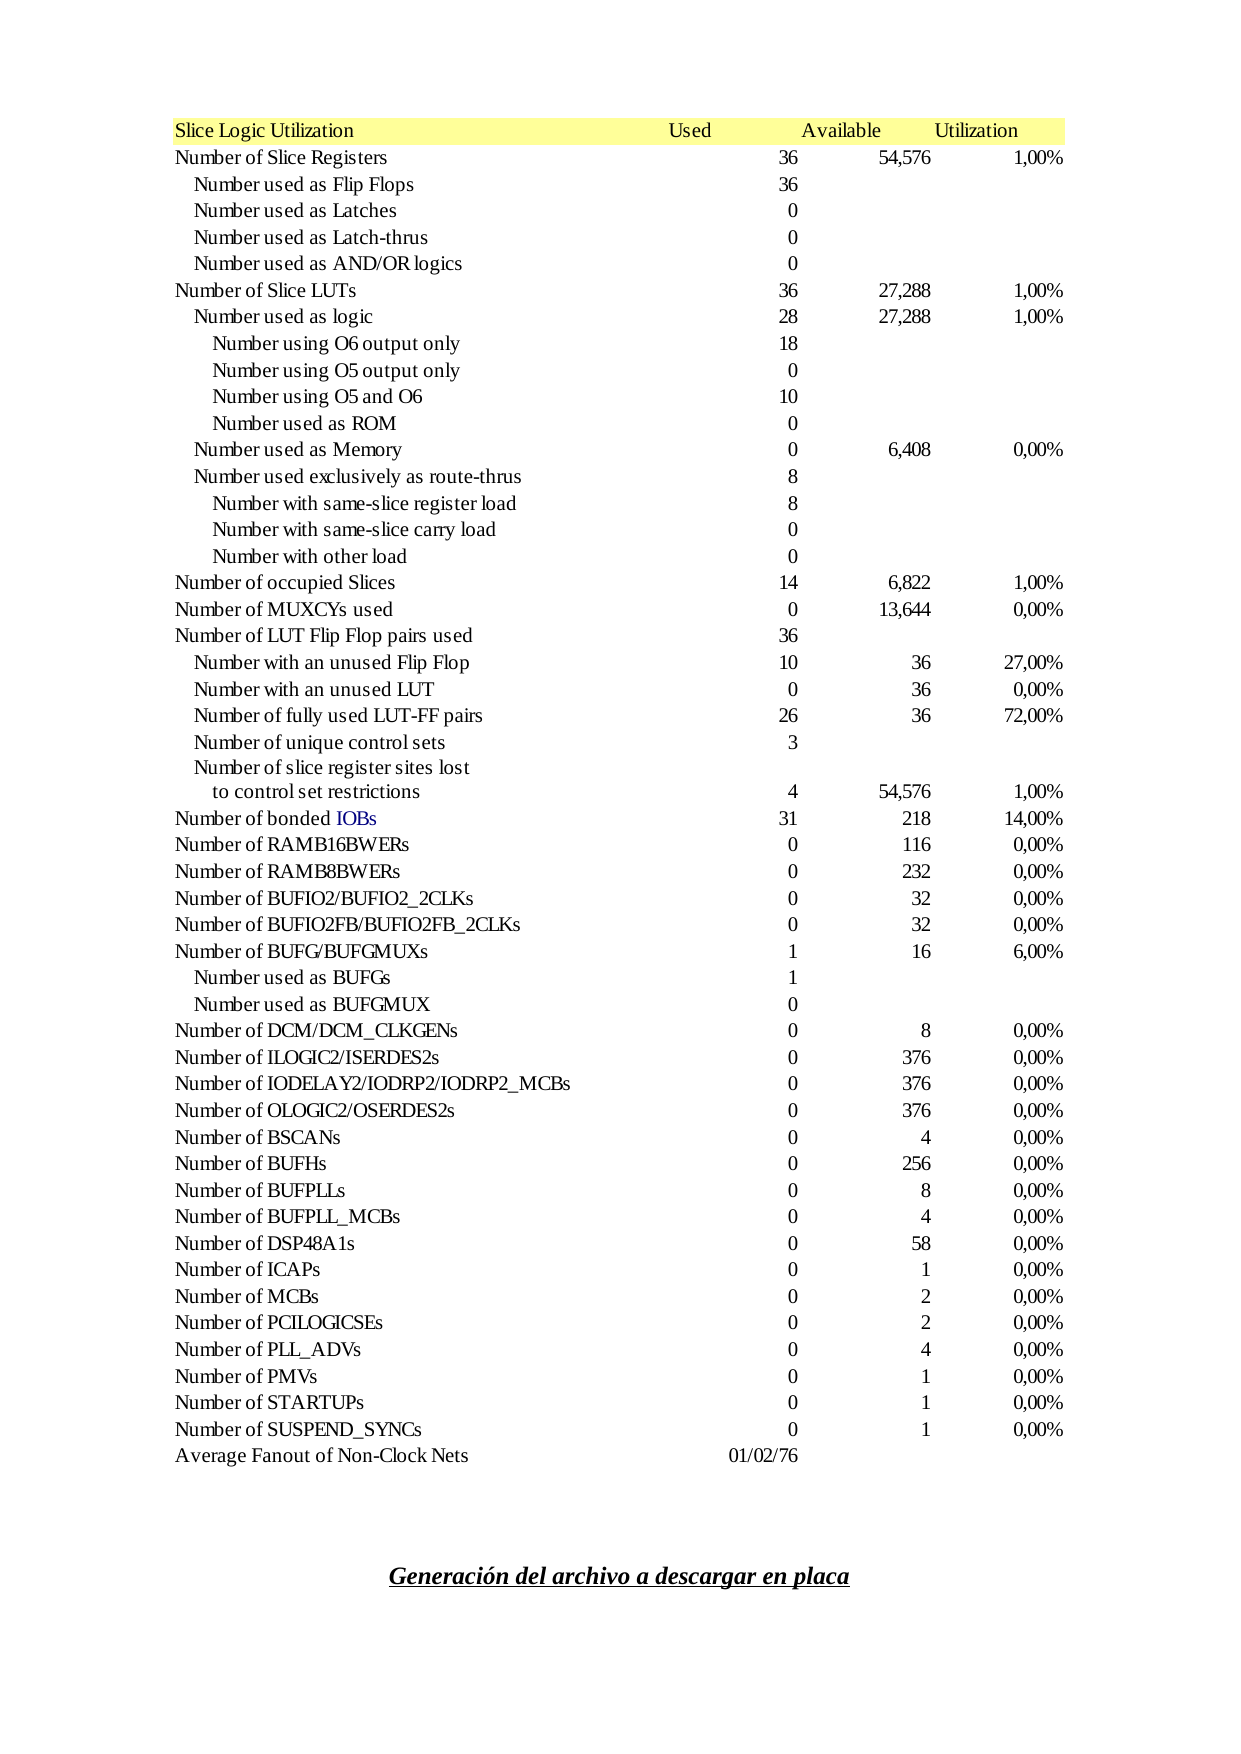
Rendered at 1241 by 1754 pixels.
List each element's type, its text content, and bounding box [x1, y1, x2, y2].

text Generación del archivo a descargar en placa [118, 1561, 1122, 1589]
